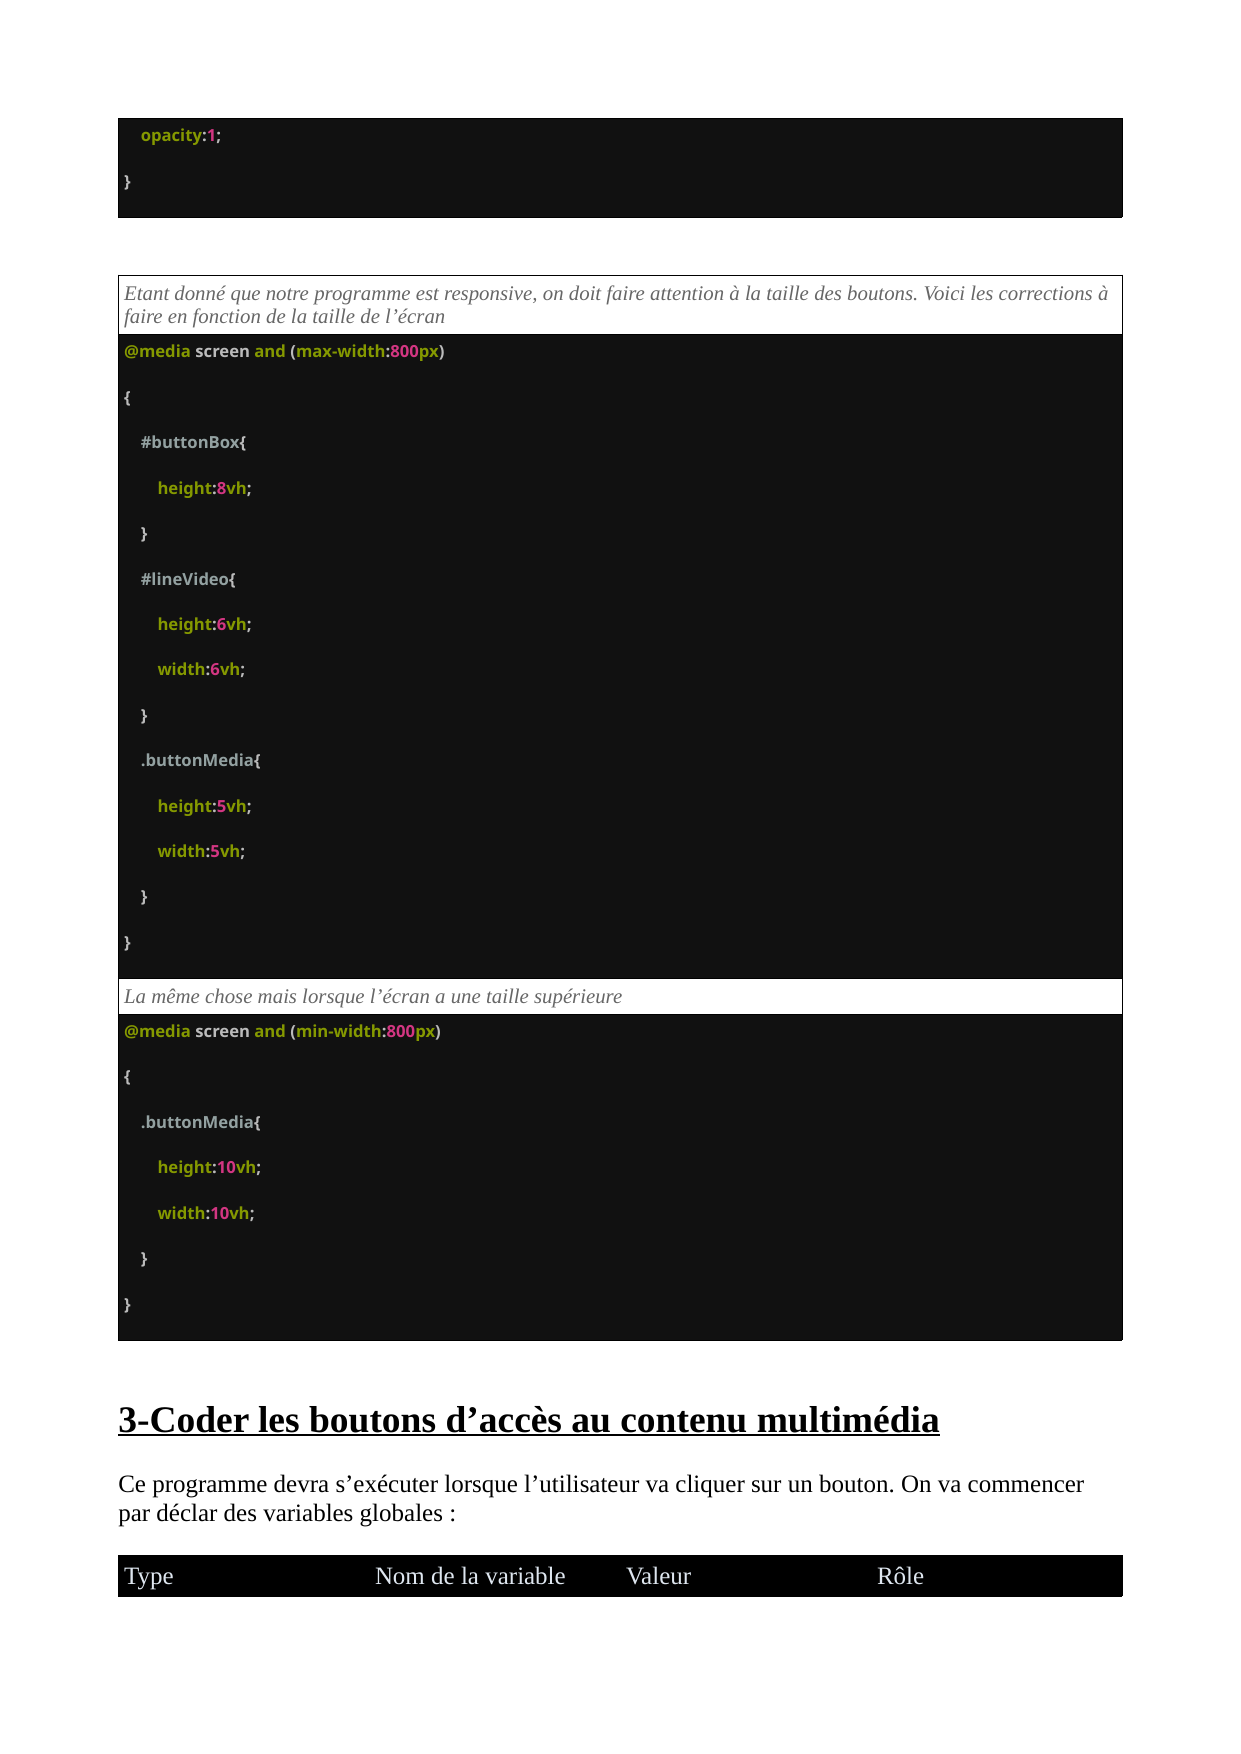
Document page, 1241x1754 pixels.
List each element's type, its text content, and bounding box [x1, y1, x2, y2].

text Ce programme devra s’exécuter lorsque l’utilisateur va cliquer sur un bouton. On va commencer par déclar des variables globales : [118, 1469, 1122, 1527]
table_cell @media screen and (max-width:800px) { #buttonBox{ height:8vh; } #lineVideo{ height:6vh; width:6vh; } .buttonMedia{ height:5vh; width:5vh; } } [119, 335, 1122, 978]
table_cell opacity:1; } [119, 119, 1122, 217]
text 3-Coder les boutons d’accès au contenu multimédia [118, 1397, 1122, 1440]
table_header Etant donné que notre programme est responsive, on doit faire attention à la taille des boutons. Voici les corrections à faire en fonction de la taille de l’écran [119, 276, 1122, 334]
table_cell La même chose mais lorsque l’écran a une taille supérieure [119, 979, 1122, 1014]
table_header Type [119, 1556, 369, 1596]
table_header Rôle [872, 1556, 1122, 1596]
table_cell @media screen and (min-width:800px) { .buttonMedia{ height:10vh; width:10vh; } } [119, 1015, 1122, 1340]
table_header Valeur [621, 1556, 871, 1596]
table_header Nom de la variable [370, 1556, 620, 1596]
